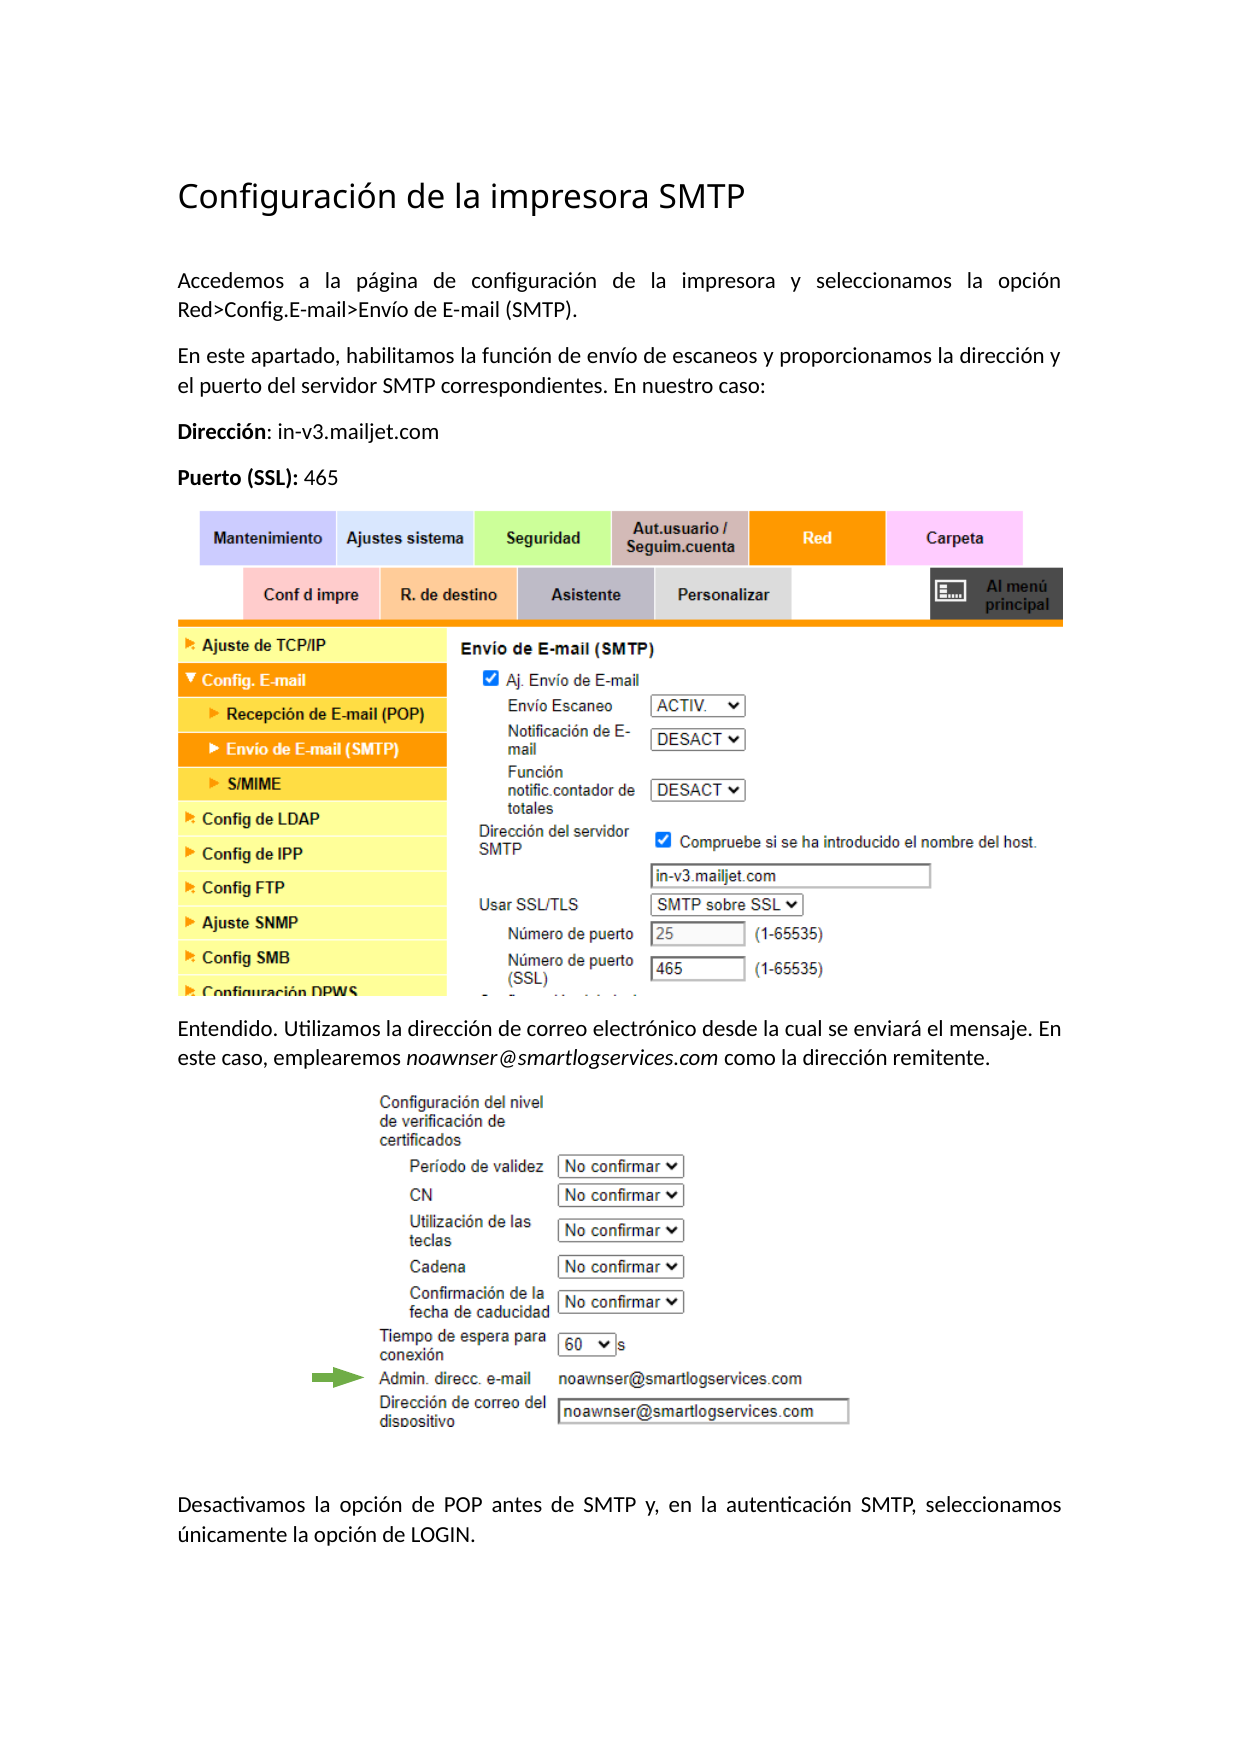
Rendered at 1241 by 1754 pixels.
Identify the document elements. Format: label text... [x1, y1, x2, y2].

text Desactivamos la opción de POP antes de SMTP y, en la autenticación SMTP, seleccionamos únicamente la opción de LOGIN. [177, 1491, 1063, 1548]
text Puerto (SSL): 465 [177, 463, 1063, 491]
subtitle Configuración de la impresora SMTP [177, 173, 1063, 218]
text En este apartado, habilitamos la función de envío de escaneos y proporcionamos la dirección y el puerto del servidor SMTP correspondientes. En nuestro caso: [177, 342, 1063, 399]
text Accedemos a la página de configuración de la impresora y seleccionamos la opción Red>Config.E-mail>Envío de E-mail (SMTP). [177, 266, 1063, 324]
text Entendido. Utilizamos la dirección de correo electrónico desde la cual se enviará el mensaje. En este caso, emplearemos noawnser@smartlogservices.com como la dirección remitente. [177, 1014, 1063, 1071]
text Dirección: in-v3.mailjet.com [177, 417, 1063, 445]
